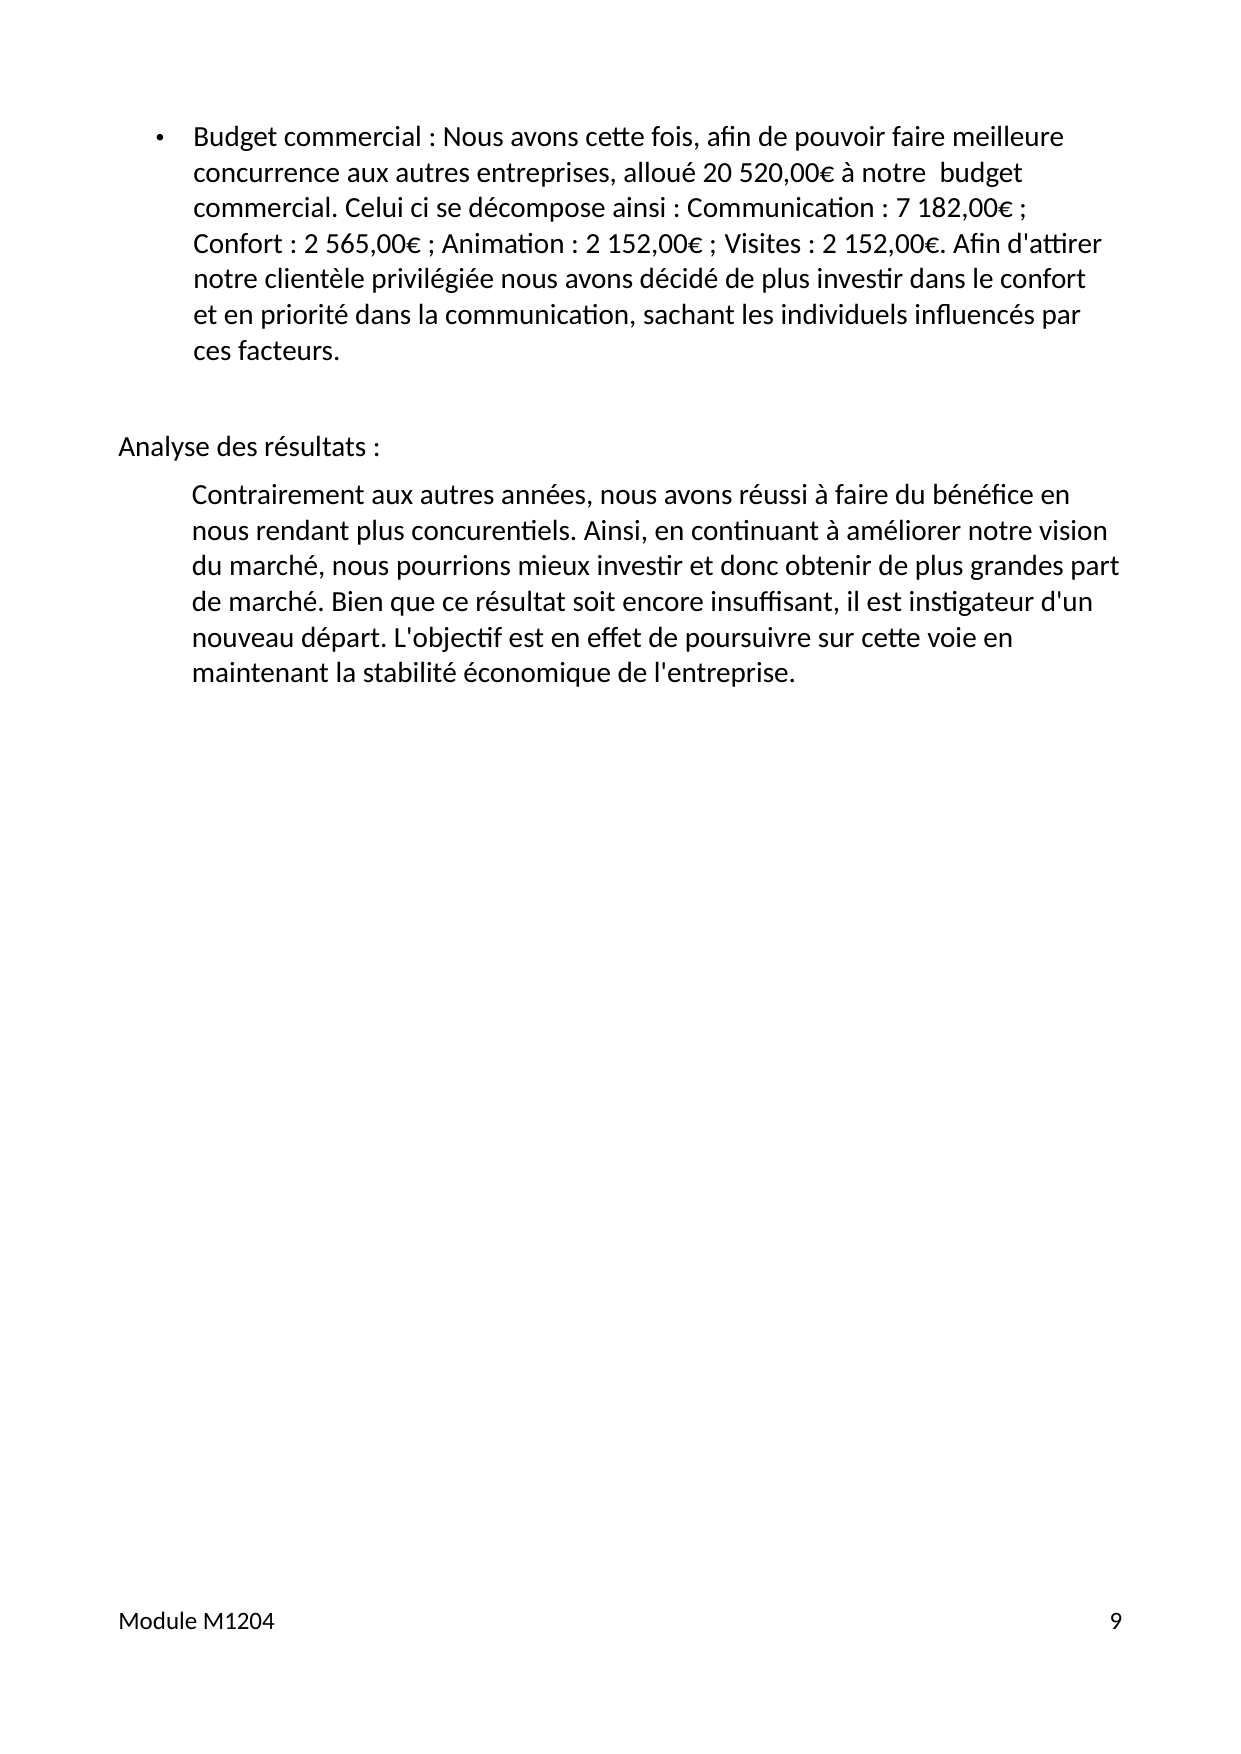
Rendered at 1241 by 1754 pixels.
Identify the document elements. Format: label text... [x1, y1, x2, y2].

list Budget commercial : Nous avons cette fois, afin de pouvoir faire meilleure concurrence aux autres entreprises, alloué 20 520,00€ à notre budget commercial. Celui ci se décompose ainsi : Communication : 7 182,00€ ; Confort : 2 565,00€ ; Animation : 2 152,00€ ; Visites : 2 152,00€. Afin d'attirer notre clientèle privilégiée nous avons décidé de plus investir dans le confort et en priorité dans la communication, sachant les individuels influencés par ces facteurs. [156, 118, 1122, 367]
text Contrairement aux autres années, nous avons réussi à faire du bénéfice en nous rendant plus concurentiels. Ainsi, en continuant à améliorer notre vision du marché, nous pourrions mieux investir et donc obtenir de plus grandes part de marché. Bien que ce résultat soit encore insuffisant, il est instigateur d'un nouveau départ. L'objectif est en effet de poursuivre sur cette voie en maintenant la stabilité économique de l'entreprise. [118, 476, 1122, 690]
text Analyse des résultats : [118, 428, 1122, 464]
